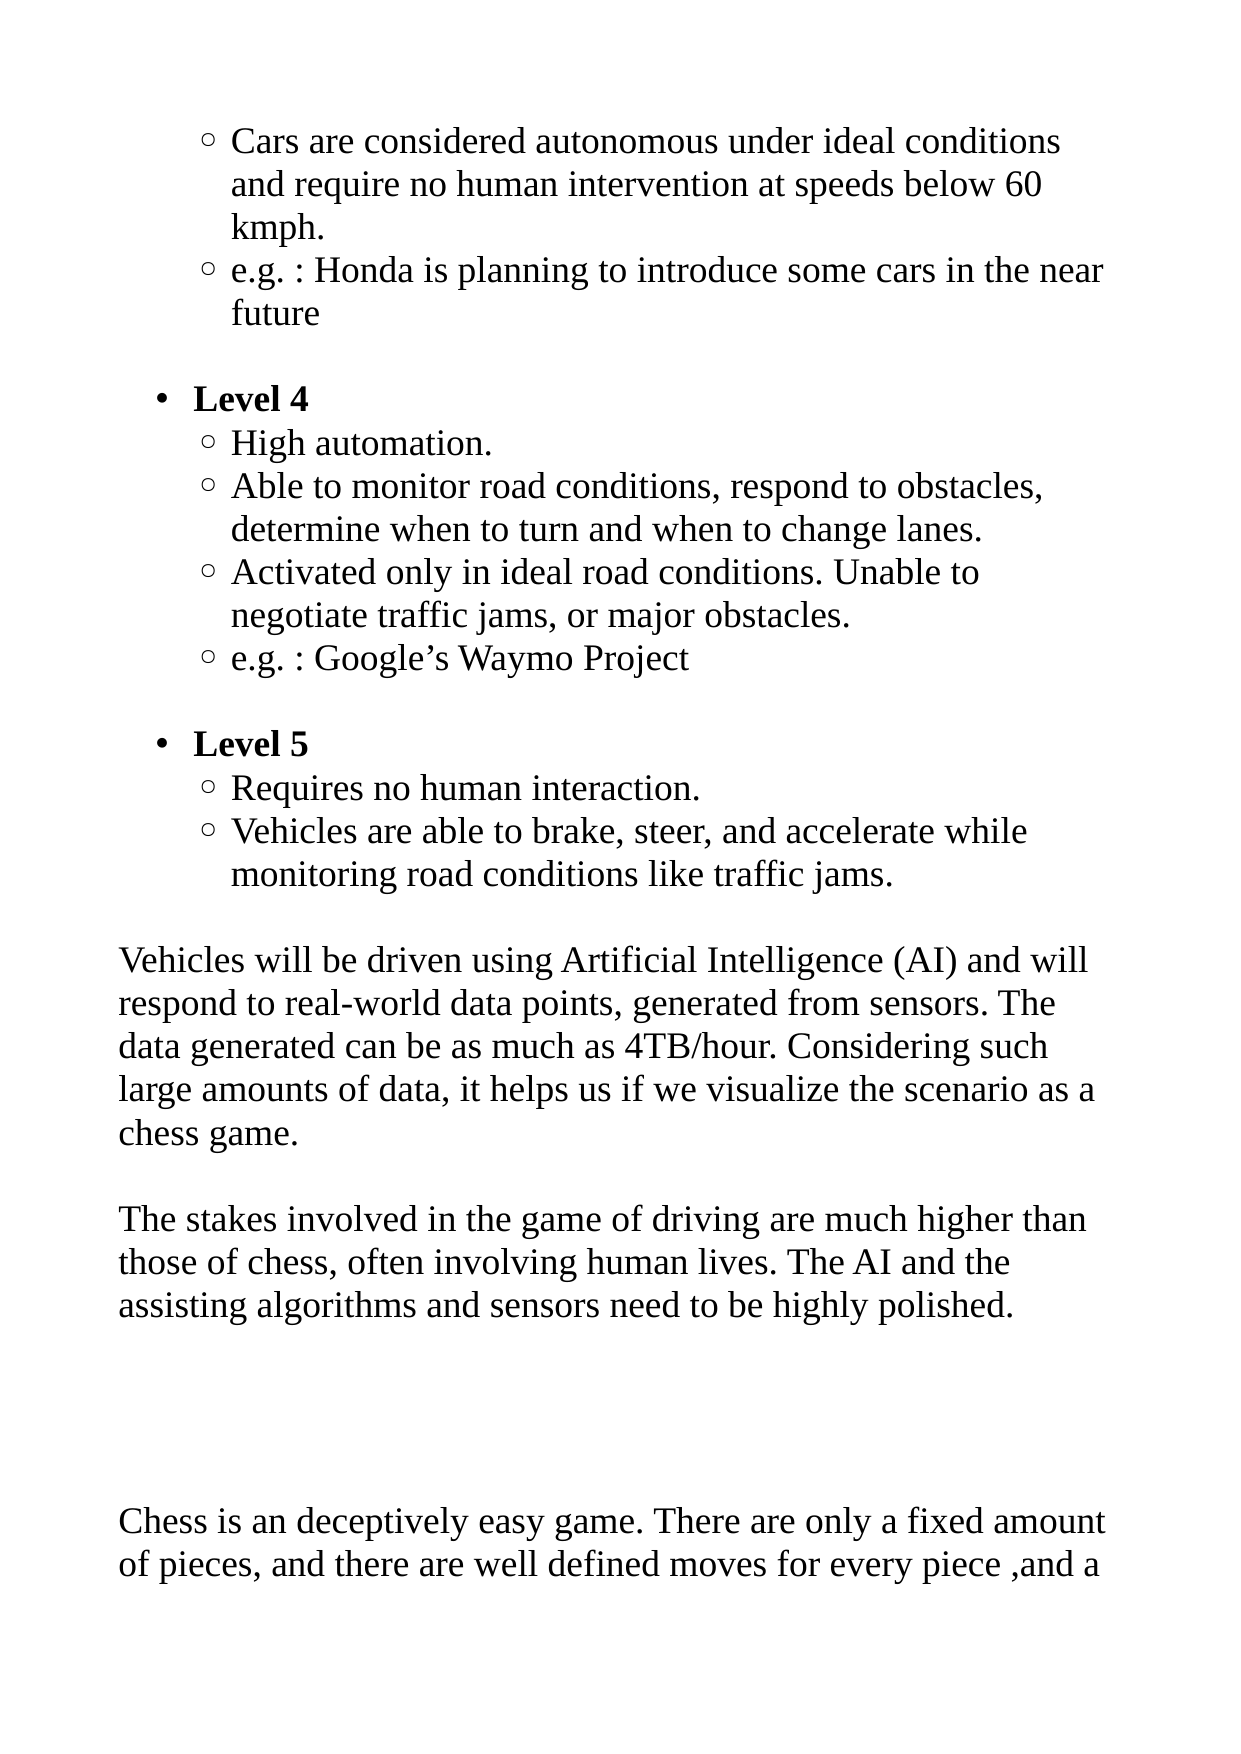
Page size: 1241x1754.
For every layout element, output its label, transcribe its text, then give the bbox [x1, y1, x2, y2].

text Vehicles will be driven using Artificial Intelligence (AI) and will respond to real-world data points, generated from sensors. The data generated can be as much as 4TB/hour. Considering such large amounts of data, it helps us if we visualize the scenario as a chess game. [118, 937, 1122, 1153]
text Chess is an deceptively easy game. There are only a fixed amount of pieces, and there are well defined moves for every piece ,and a [118, 1498, 1122, 1584]
list High automation. [193, 420, 1122, 463]
list Requires no human interaction. [193, 765, 1122, 808]
list Cars are considered autonomous under ideal conditions and require no human intervention at speeds below 60 kmph. [193, 118, 1122, 247]
list Able to monitor road conditions, respond to obstacles, determine when to turn and when to change lanes. [193, 463, 1122, 549]
list Activated only in ideal road conditions. Unable to negotiate traffic jams, or major obstacles. [193, 549, 1122, 636]
list Level 5 [156, 722, 1122, 765]
list e.g. : Google’s Waymo Project [193, 636, 1122, 679]
list e.g. : Honda is planning to introduce some cars in the near future [193, 247, 1122, 334]
list Level 4 [156, 377, 1122, 420]
text The stakes involved in the game of driving are much higher than those of chess, often involving human lives. The AI and the assisting algorithms and sensors need to be highly polished. [118, 1196, 1122, 1326]
list Vehicles are able to brake, steer, and accelerate while monitoring road conditions like traffic jams. [193, 808, 1122, 894]
